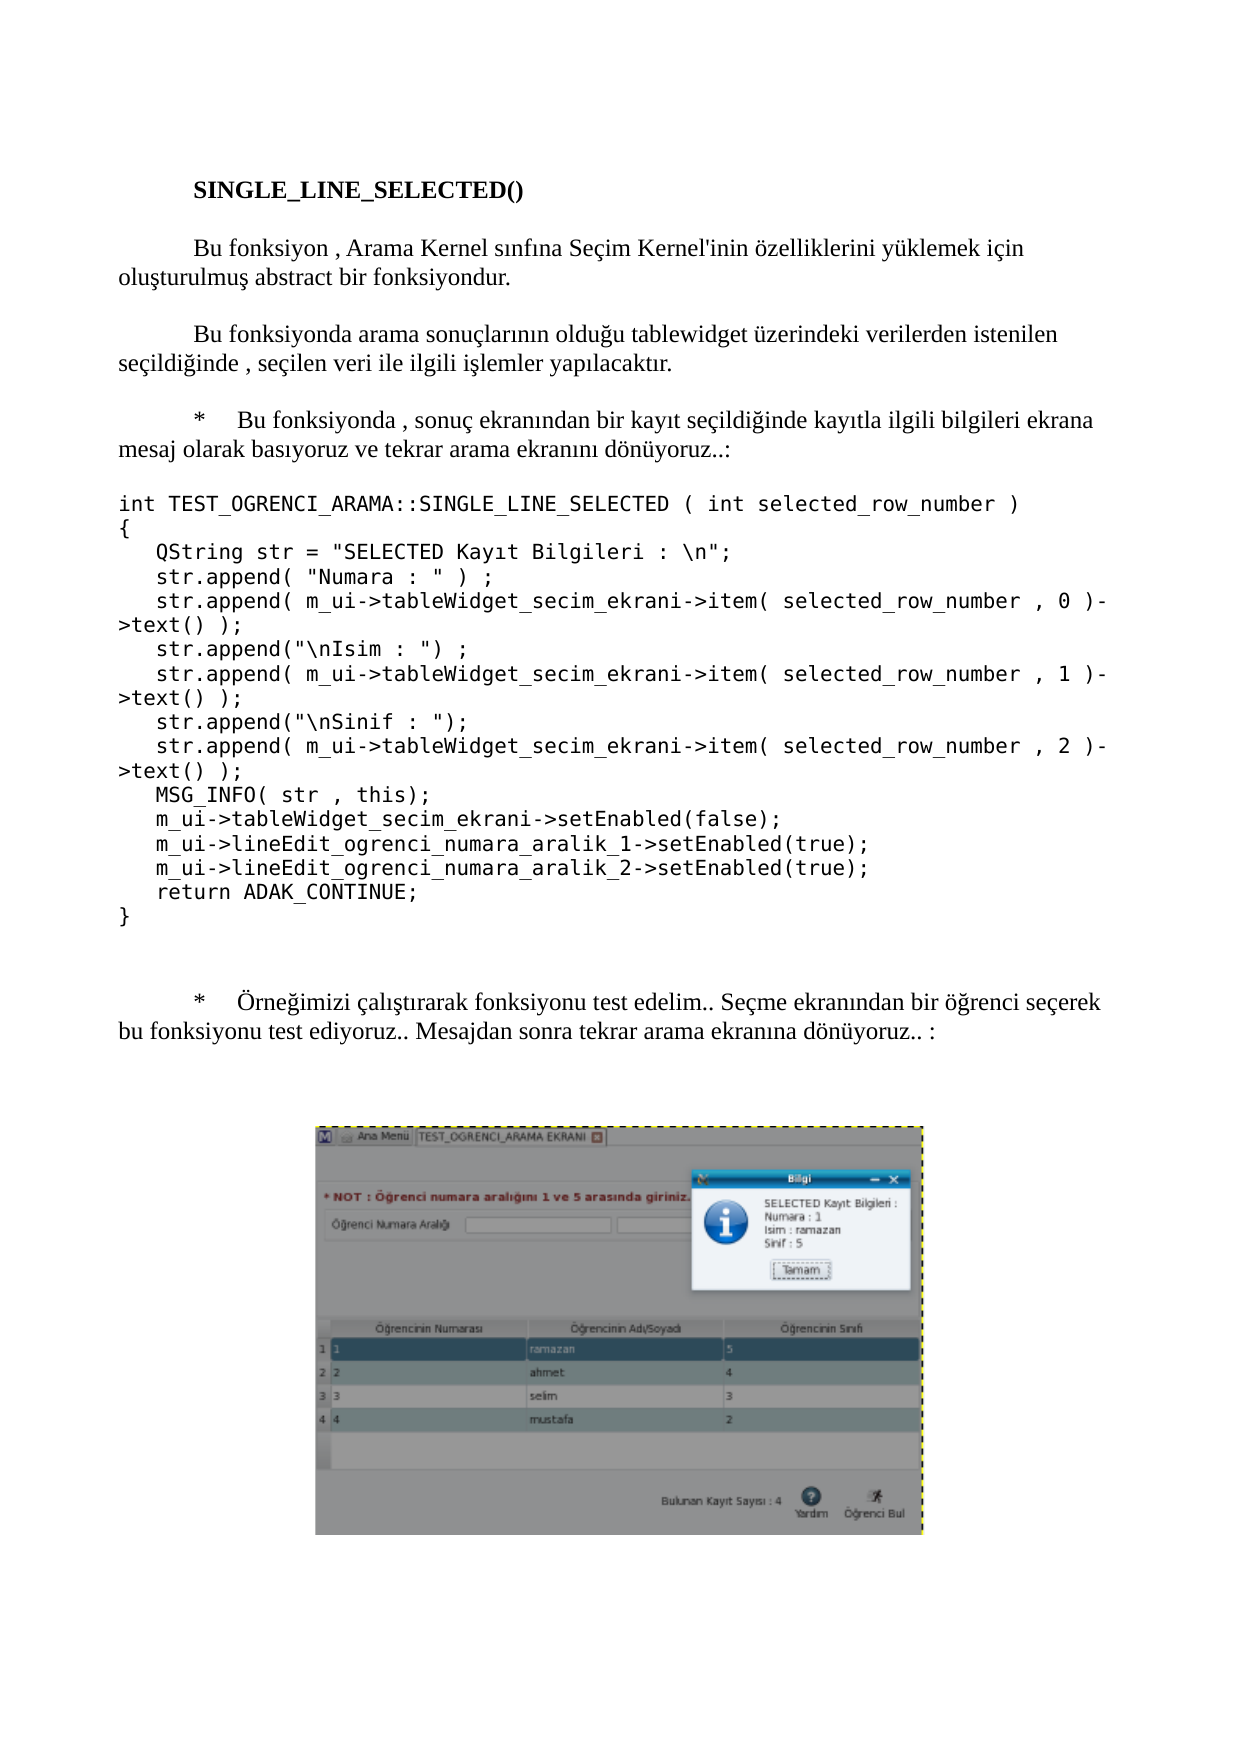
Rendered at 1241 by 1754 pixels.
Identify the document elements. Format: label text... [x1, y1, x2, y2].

text str.append( m_ui->tableWidget_secim_ekrani->item( selected_row_number , 2 )->text() ); [118, 734, 1122, 783]
text QString str = "SELECTED Kayıt Bilgileri : \n"; [118, 540, 1122, 565]
picture [315, 1126, 925, 1535]
text m_ui->lineEdit_ogrenci_numara_aralik_1->setEnabled(true); [118, 832, 1122, 856]
text } [118, 904, 1122, 929]
text m_ui->lineEdit_ogrenci_numara_aralik_2->setEnabled(true); [118, 856, 1122, 880]
text SINGLE_LINE_SELECTED() [118, 176, 1122, 204]
text str.append("\nIsim : ") ; [118, 637, 1122, 662]
text Bu fonksiyon , Arama Kernel sınfına Seçim Kernel'inin özelliklerini yüklemek için oluşturulmuş abstract bir fonksiyondur. [118, 233, 1122, 291]
text str.append( m_ui->tableWidget_secim_ekrani->item( selected_row_number , 0 )->text() ); [118, 589, 1122, 637]
text * Bu fonksiyonda , sonuç ekranından bir kayıt seçildiğinde kayıtla ilgili bilgileri ekrana mesaj olarak basıyoruz ve tekrar arama ekranını dönüyoruz..: [118, 406, 1122, 463]
text Bu fonksiyonda arama sonuçlarının olduğu tablewidget üzerindeki verilerden istenilen seçildiğinde , seçilen veri ile ilgili işlemler yapılacaktır. [118, 319, 1122, 377]
text { [118, 516, 1122, 540]
text str.append("\nSinif : "); [118, 710, 1122, 734]
text m_ui->tableWidget_secim_ekrani->setEnabled(false); [118, 807, 1122, 832]
text return ADAK_CONTINUE; [118, 880, 1122, 904]
text MSG_INFO( str , this); [118, 783, 1122, 807]
text * Örneğimizi çalıştırarak fonksiyonu test edelim.. Seçme ekranından bir öğrenci seçerek bu fonksiyonu test ediyoruz.. Mesajdan sonra tekrar arama ekranına dönüyoruz.. : [118, 987, 1122, 1044]
text str.append( "Numara : " ) ; [118, 565, 1122, 589]
text str.append( m_ui->tableWidget_secim_ekrani->item( selected_row_number , 1 )->text() ); [118, 662, 1122, 710]
text int TEST_OGRENCI_ARAMA::SINGLE_LINE_SELECTED ( int selected_row_number ) [118, 492, 1122, 516]
